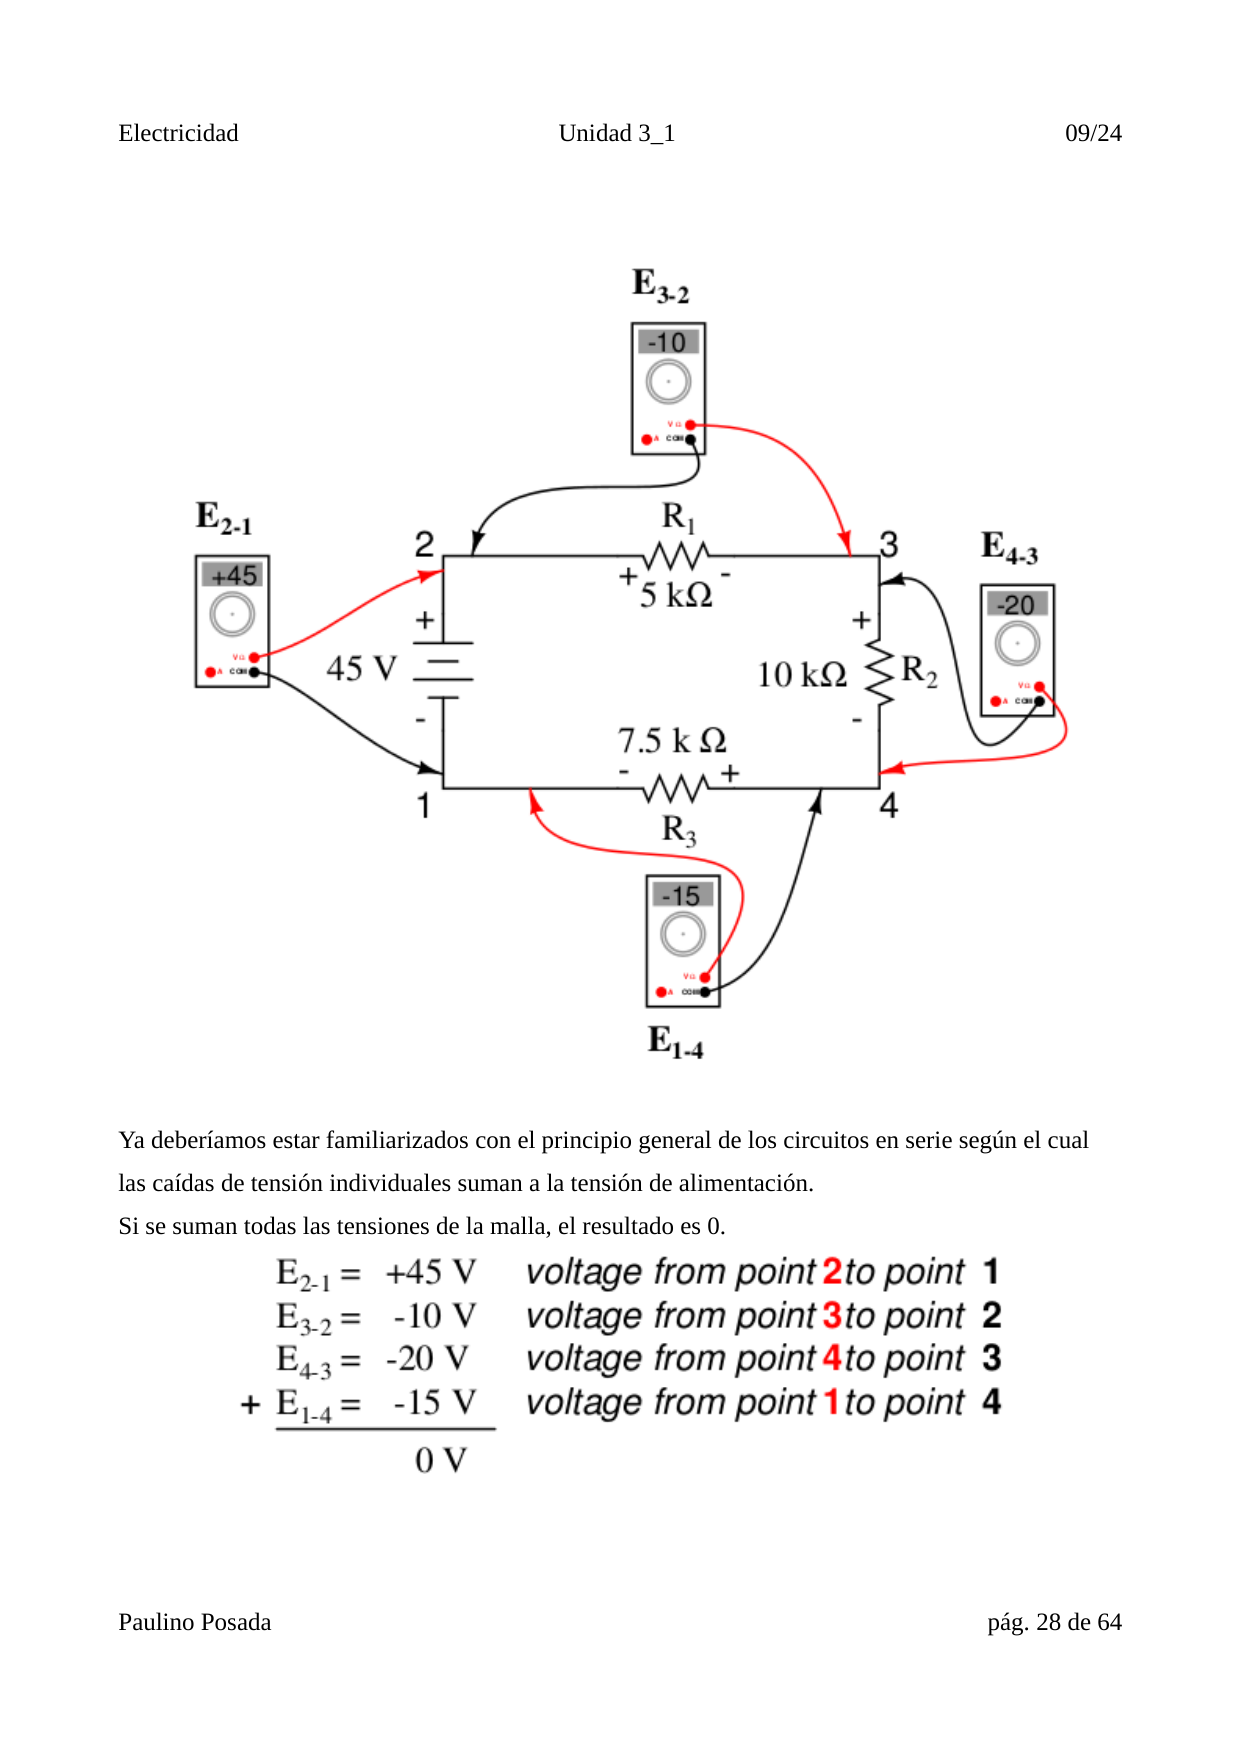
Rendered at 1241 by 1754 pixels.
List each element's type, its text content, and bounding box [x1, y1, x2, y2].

picture [217, 1254, 1023, 1485]
picture [130, 219, 1110, 1070]
text Ya deberíamos estar familiarizados con el principio general de los circuitos en serie según el cual las caídas de tensión individuales suman a la tensión de alimentación. [118, 1125, 1122, 1197]
text Si se suman todas las tensiones de la malla, el resultado es 0. [118, 1211, 1122, 1240]
